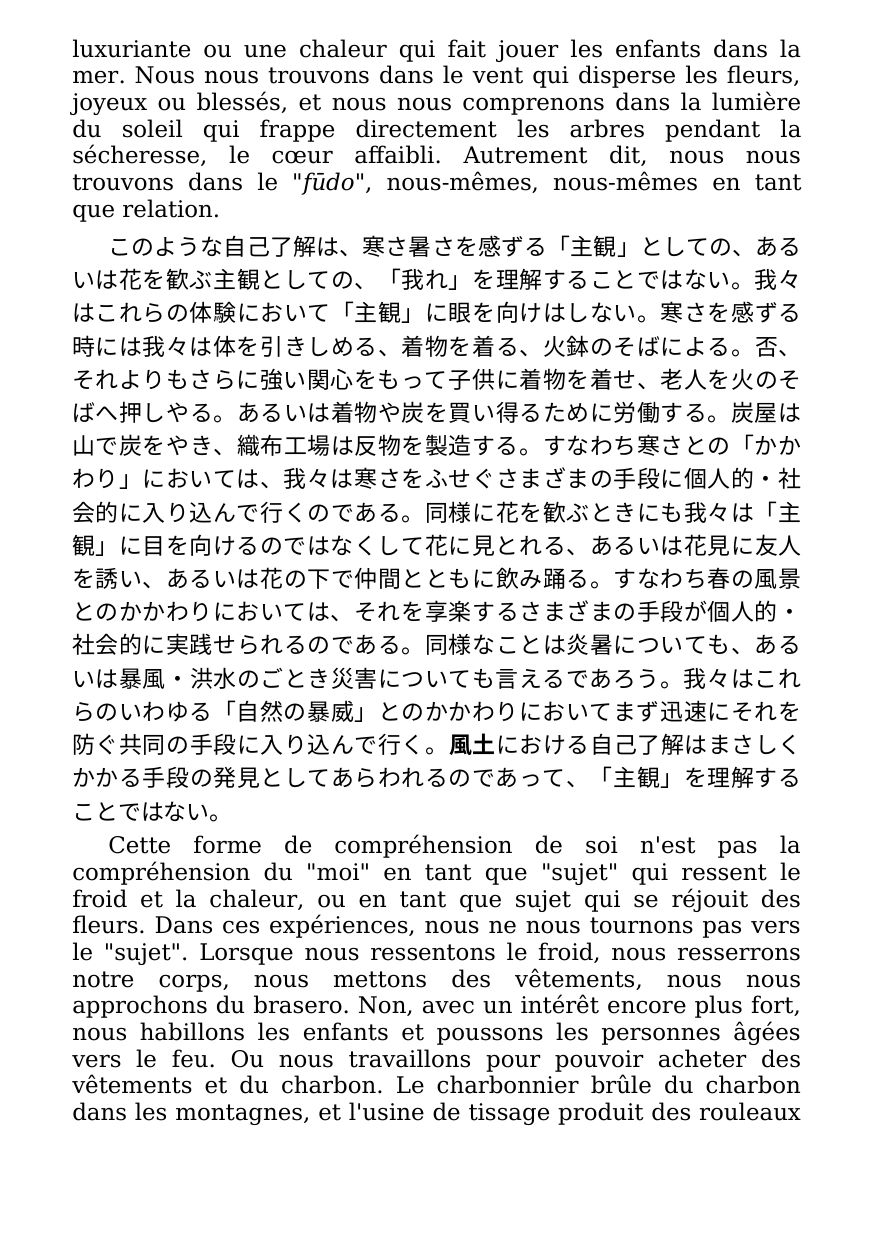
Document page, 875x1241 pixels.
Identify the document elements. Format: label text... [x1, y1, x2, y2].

text luxuriante ou une chaleur qui fait jouer les enfants dans la mer. Nous nous trouvons dans le vent qui disperse les fleurs, joyeux ou blessés, et nous nous comprenons dans la lumière du soleil qui frappe directement les arbres pendant la sécheresse, le cœur affaibli. Autrement dit, nous nous trouvons dans le "fūdo", nous-mêmes, nous-mêmes en tant que relation. [72, 36, 802, 223]
text Cette forme de compréhension de soi n'est pas la compréhension du "moi" en tant que "sujet" qui ressent le froid et la chaleur, ou en tant que sujet qui se réjouit des fleurs. Dans ces expériences, nous ne nous tournons pas vers le "sujet". Lorsque nous ressentons le froid, nous resserrons notre corps, nous mettons des vêtements, nous nous approchons du brasero. Non, avec un intérêt encore plus fort, nous habillons les enfants et poussons les personnes âgées vers le feu. Ou nous travaillons pour pouvoir acheter des vêtements et du charbon. Le charbonnier brûle du charbon dans les montagnes, et l'usine de tissage produit des rouleaux [72, 833, 802, 1126]
text このような自己了解は、寒さ暑さを感ずる「主観」としての、あるいは花を歓ぶ主観としての、「我れ」を理解することではない。我々はこれらの体験において「主観」に眼を向けはしない。寒さを感ずる時には我々は体を引きしめる、着物を着る、火鉢のそばによる。否、それよりもさらに強い関心をもって子供に着物を着せ、老人を火のそばへ押しやる。あるいは着物や炭を買い得るために労働する。炭屋は山で炭をやき、織布工場は反物を製造する。すなわち寒さとの「かかわり」においては、我々は寒さをふせぐさまざまの手段に個人的・社会的に入り込んで行くのである。同様に花を歓ぶときにも我々は「主観」に目を向けるのではなくして花に見とれる、あるいは花見に友人を誘い、あるいは花の下で仲間とともに飲み踊る。すなわち春の風景とのかかわりにおいては、それを享楽するさまざまの手段が個人的・社会的に実践せられるのである。同様なことは炎暑についても、あるいは暴風・洪水のごとき災害についても言えるであろう。我々はこれらのいわゆる「自然の暴威」とのかかわりにおいてまず迅速にそれを防ぐ共同の手段に入り込んで行く。風土における自己了解はまさしくかかる手段の発見としてあらわれるのであって、「主観」を理解することではない。 [72, 229, 802, 827]
